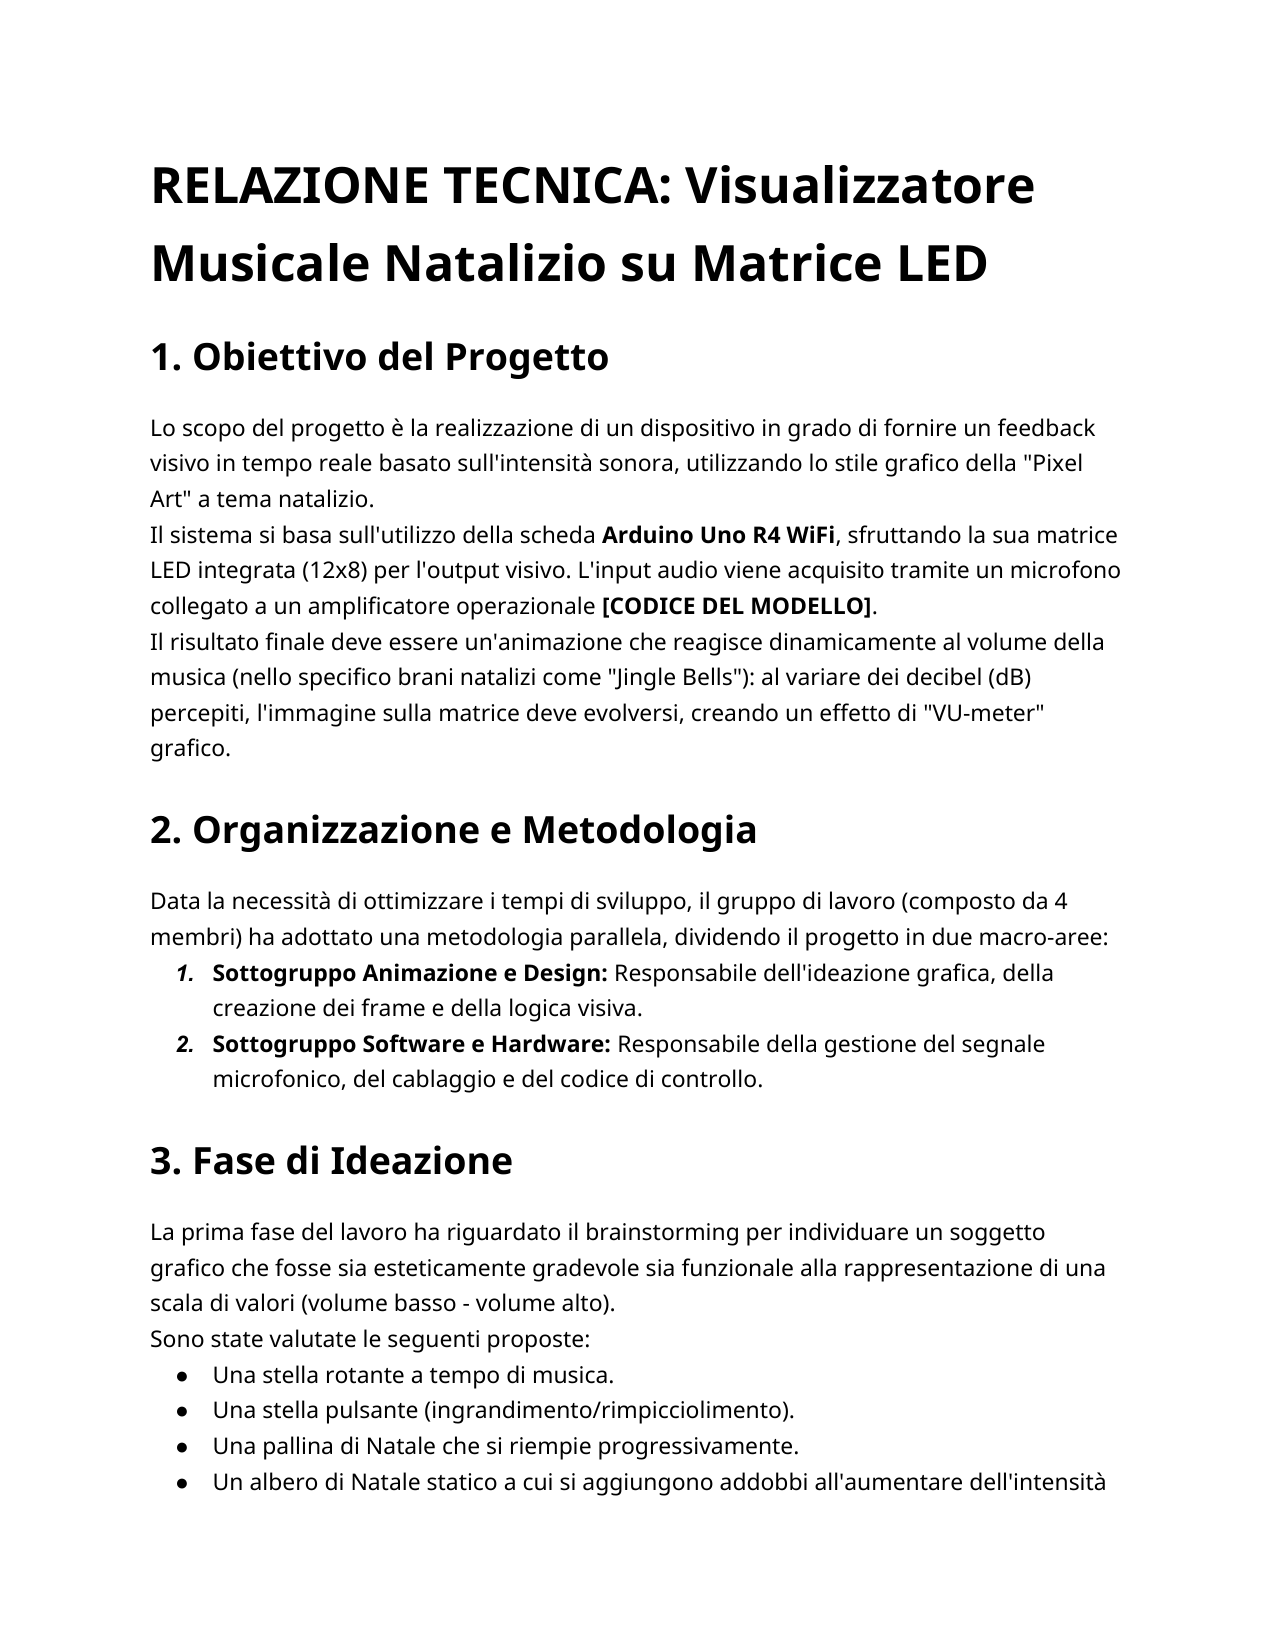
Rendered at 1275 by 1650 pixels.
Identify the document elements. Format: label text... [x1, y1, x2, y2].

list Una stella pulsante (ingrandimento/rimpicciolimento). [175, 1394, 1125, 1426]
list Sottogruppo Animazione e Design: Responsabile dell'ideazione grafica, della creazione dei frame e della logica visiva. [175, 956, 1125, 1023]
text Il risultato finale deve essere un'animazione che reagisce dinamicamente al volume della musica (nello specifico brani natalizi come "Jingle Bells"): al variare dei decibel (dB) percepiti, l'immagine sulla matrice deve evolversi, creando un effetto di "VU-meter" grafico. [150, 626, 1125, 764]
list Una stella rotante a tempo di musica. [175, 1359, 1125, 1390]
list Una pallina di Natale che si riempie progressivamente. [175, 1430, 1125, 1461]
list Un albero di Natale statico a cui si aggiungono addobbi all'aumentare dell'intensità [175, 1466, 1125, 1497]
list Sottogruppo Software e Hardware: Responsabile della gestione del segnale microfonico, del cablaggio e del codice di controllo. [175, 1028, 1125, 1094]
text La prima fase del lavoro ha riguardato il brainstorming per individuare un soggetto grafico che fosse sia esteticamente gradevole sia funzionale alla rappresentazione di una scala di valori (volume basso - volume alto). [150, 1216, 1125, 1319]
subtitle 2. Organizzazione e Metodologia [150, 804, 1125, 855]
text Sono state valutate le seguenti proposte: [150, 1323, 1125, 1354]
subtitle 1. Obiettivo del Progetto [150, 330, 1125, 381]
subtitle 3. Fase di Ideazione [150, 1134, 1125, 1186]
text Lo scopo del progetto è la realizzazione di un dispositivo in grado di fornire un feedback visivo in tempo reale basato sull'intensità sonora, utilizzando lo stile grafico della "Pixel Art" a tema natalizio. [150, 412, 1125, 514]
text Il sistema si basa sull'utilizzo della scheda Arduino Uno R4 WiFi, sfruttando la sua matrice LED integrata (12x8) per l'output visivo. L'input audio viene acquisito tramite un microfono collegato a un amplificatore operazionale [CODICE DEL MODELLO]. [150, 519, 1125, 621]
text Data la necessità di ottimizzare i tempi di sviluppo, il gruppo di lavoro (composto da 4 membri) ha adottato una metodologia parallela, dividendo il progetto in due macro-aree: [150, 885, 1125, 952]
subtitle RELAZIONE TECNICA: Visualizzatore Musicale Natalizio su Matrice LED [150, 150, 1125, 296]
